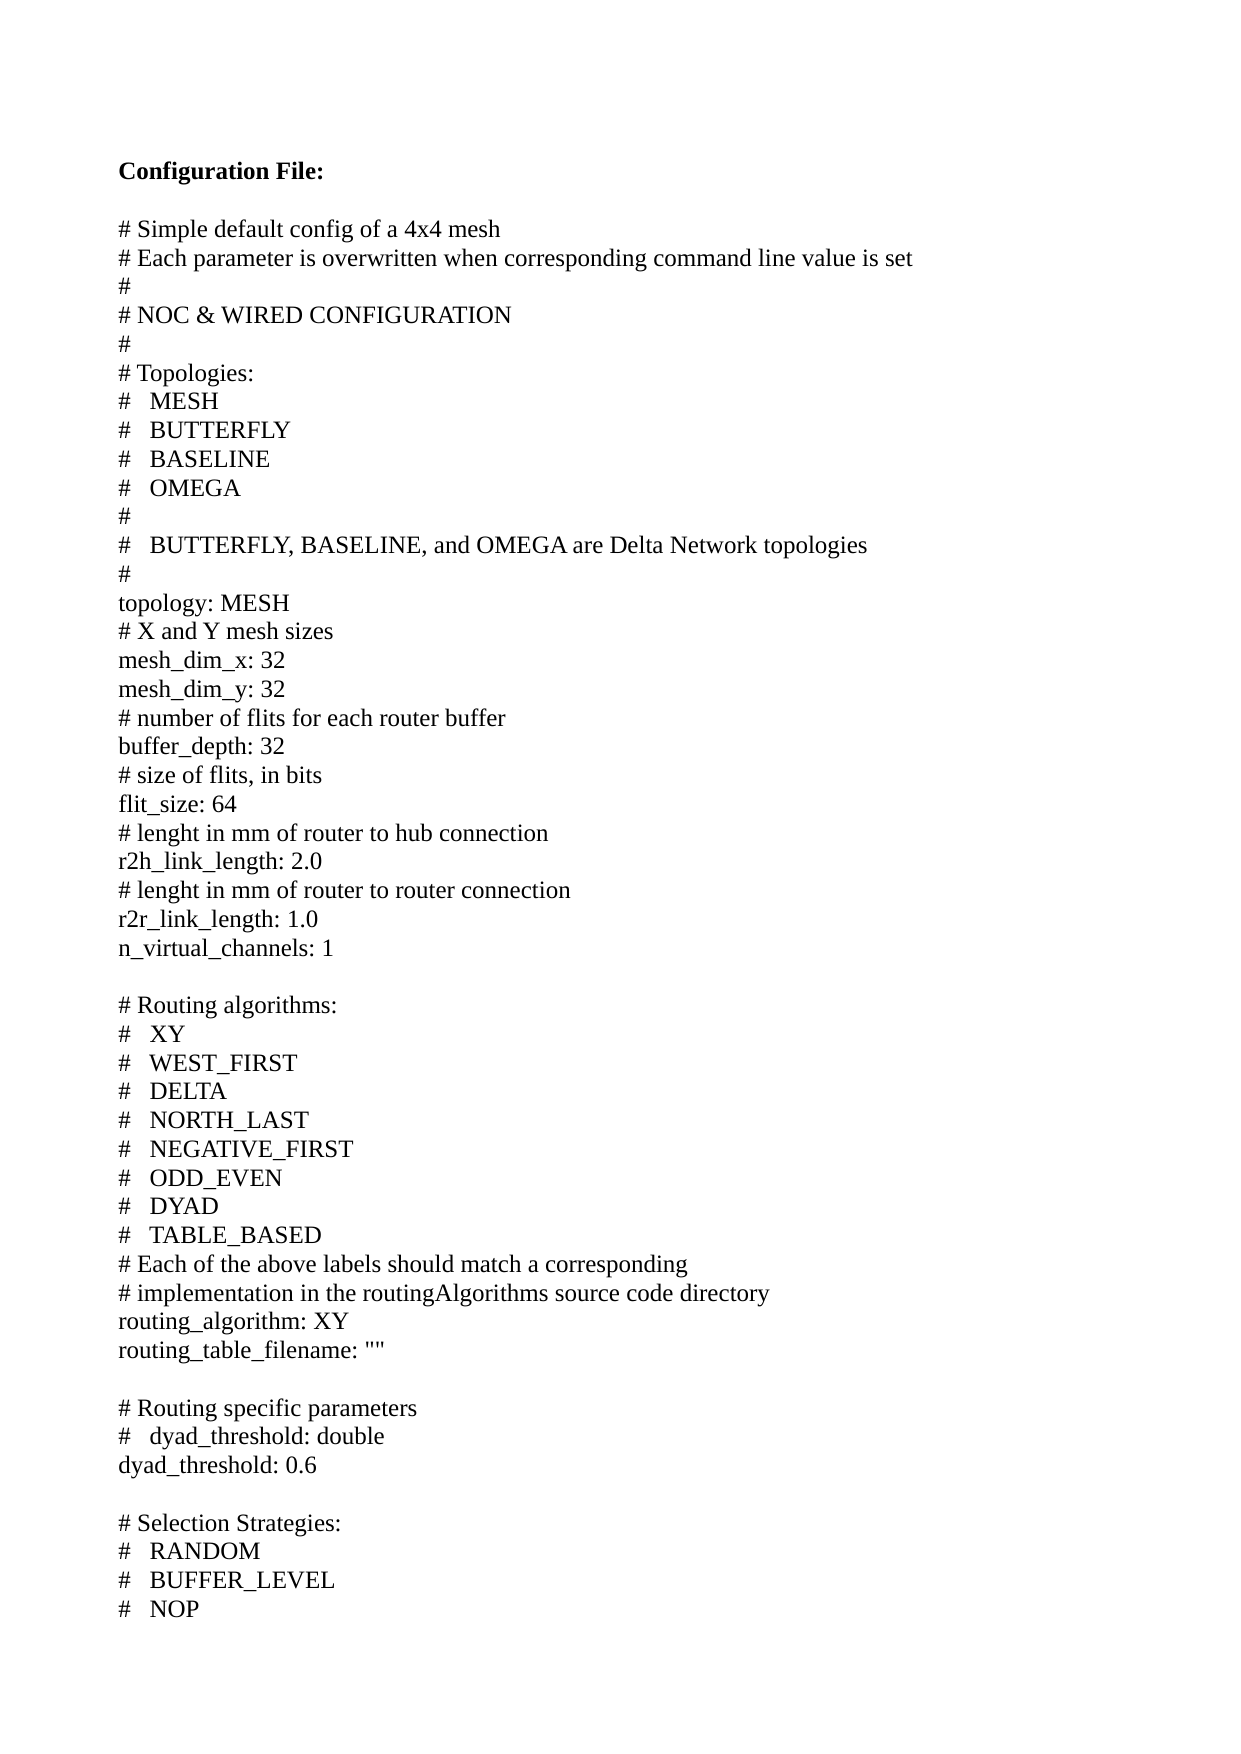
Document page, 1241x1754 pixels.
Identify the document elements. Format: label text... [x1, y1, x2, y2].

text # [118, 271, 1122, 300]
text # NOC & WIRED CONFIGURATION [118, 300, 1122, 329]
text # ODD_EVEN [118, 1163, 1122, 1191]
text # Simple default config of a 4x4 mesh [118, 214, 1122, 243]
text # Routing specific parameters [118, 1393, 1122, 1421]
text n_virtual_channels: 1 [118, 933, 1122, 961]
text # Each of the above labels should match a corresponding [118, 1249, 1122, 1278]
text # [118, 501, 1122, 530]
text # MESH [118, 386, 1122, 415]
text dyad_threshold: 0.6 [118, 1450, 1122, 1479]
text mesh_dim_y: 32 [118, 674, 1122, 703]
text # OMEGA [118, 473, 1122, 501]
text # dyad_threshold: double [118, 1421, 1122, 1450]
text mesh_dim_x: 32 [118, 645, 1122, 674]
text # NOP [118, 1594, 1122, 1623]
text # BUFFER_LEVEL [118, 1565, 1122, 1594]
text # DYAD [118, 1191, 1122, 1220]
text # [118, 329, 1122, 358]
text # TABLE_BASED [118, 1220, 1122, 1249]
text # DELTA [118, 1076, 1122, 1105]
text topology: MESH [118, 588, 1122, 616]
text r2r_link_length: 1.0 [118, 904, 1122, 933]
text # Selection Strategies: [118, 1508, 1122, 1536]
text Configuration File: [118, 156, 1122, 185]
text # WEST_FIRST [118, 1048, 1122, 1076]
text # X and Y mesh sizes [118, 616, 1122, 645]
text routing_table_filename: "" [118, 1335, 1122, 1364]
text # BASELINE [118, 444, 1122, 473]
text flit_size: 64 [118, 789, 1122, 818]
text # XY [118, 1019, 1122, 1048]
text # lenght in mm of router to router connection [118, 875, 1122, 904]
text # Topologies: [118, 358, 1122, 386]
text # RANDOM [118, 1536, 1122, 1565]
text routing_algorithm: XY [118, 1306, 1122, 1335]
text buffer_depth: 32 [118, 731, 1122, 760]
text # BUTTERFLY [118, 415, 1122, 444]
text # number of flits for each router buffer [118, 703, 1122, 731]
text # implementation in the routingAlgorithms source code directory [118, 1278, 1122, 1306]
text # Each parameter is overwritten when corresponding command line value is set [118, 243, 1122, 271]
text # BUTTERFLY, BASELINE, and OMEGA are Delta Network topologies [118, 530, 1122, 559]
text # Routing algorithms: [118, 990, 1122, 1019]
text r2h_link_length: 2.0 [118, 846, 1122, 875]
text # [118, 559, 1122, 588]
text # NEGATIVE_FIRST [118, 1134, 1122, 1163]
text # lenght in mm of router to hub connection [118, 818, 1122, 846]
text # NORTH_LAST [118, 1105, 1122, 1134]
text # size of flits, in bits [118, 760, 1122, 789]
